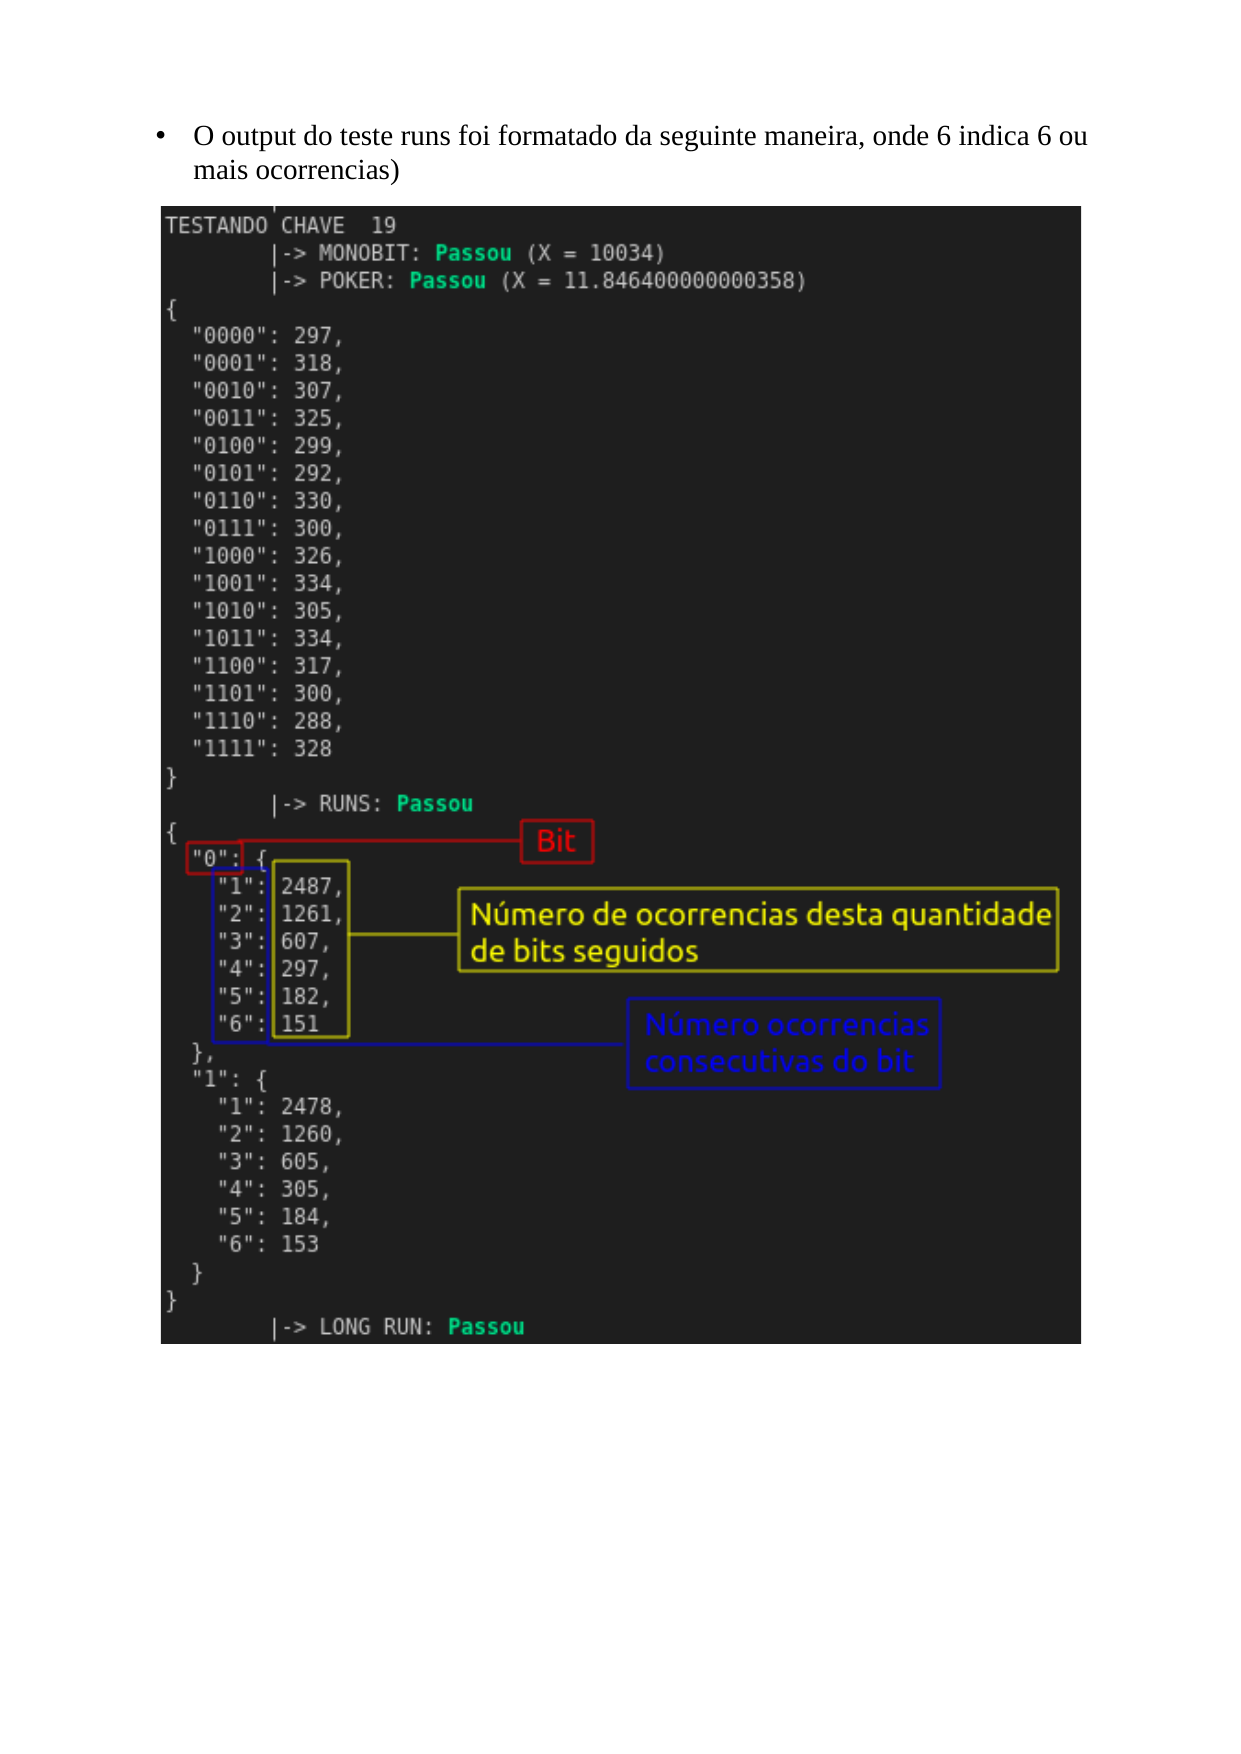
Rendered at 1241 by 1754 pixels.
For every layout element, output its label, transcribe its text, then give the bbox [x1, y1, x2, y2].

list O output do teste runs foi formatado da seguinte maneira, onde 6 indica 6 ou mais ocorrencias) [156, 118, 1122, 185]
picture [160, 206, 1082, 1344]
